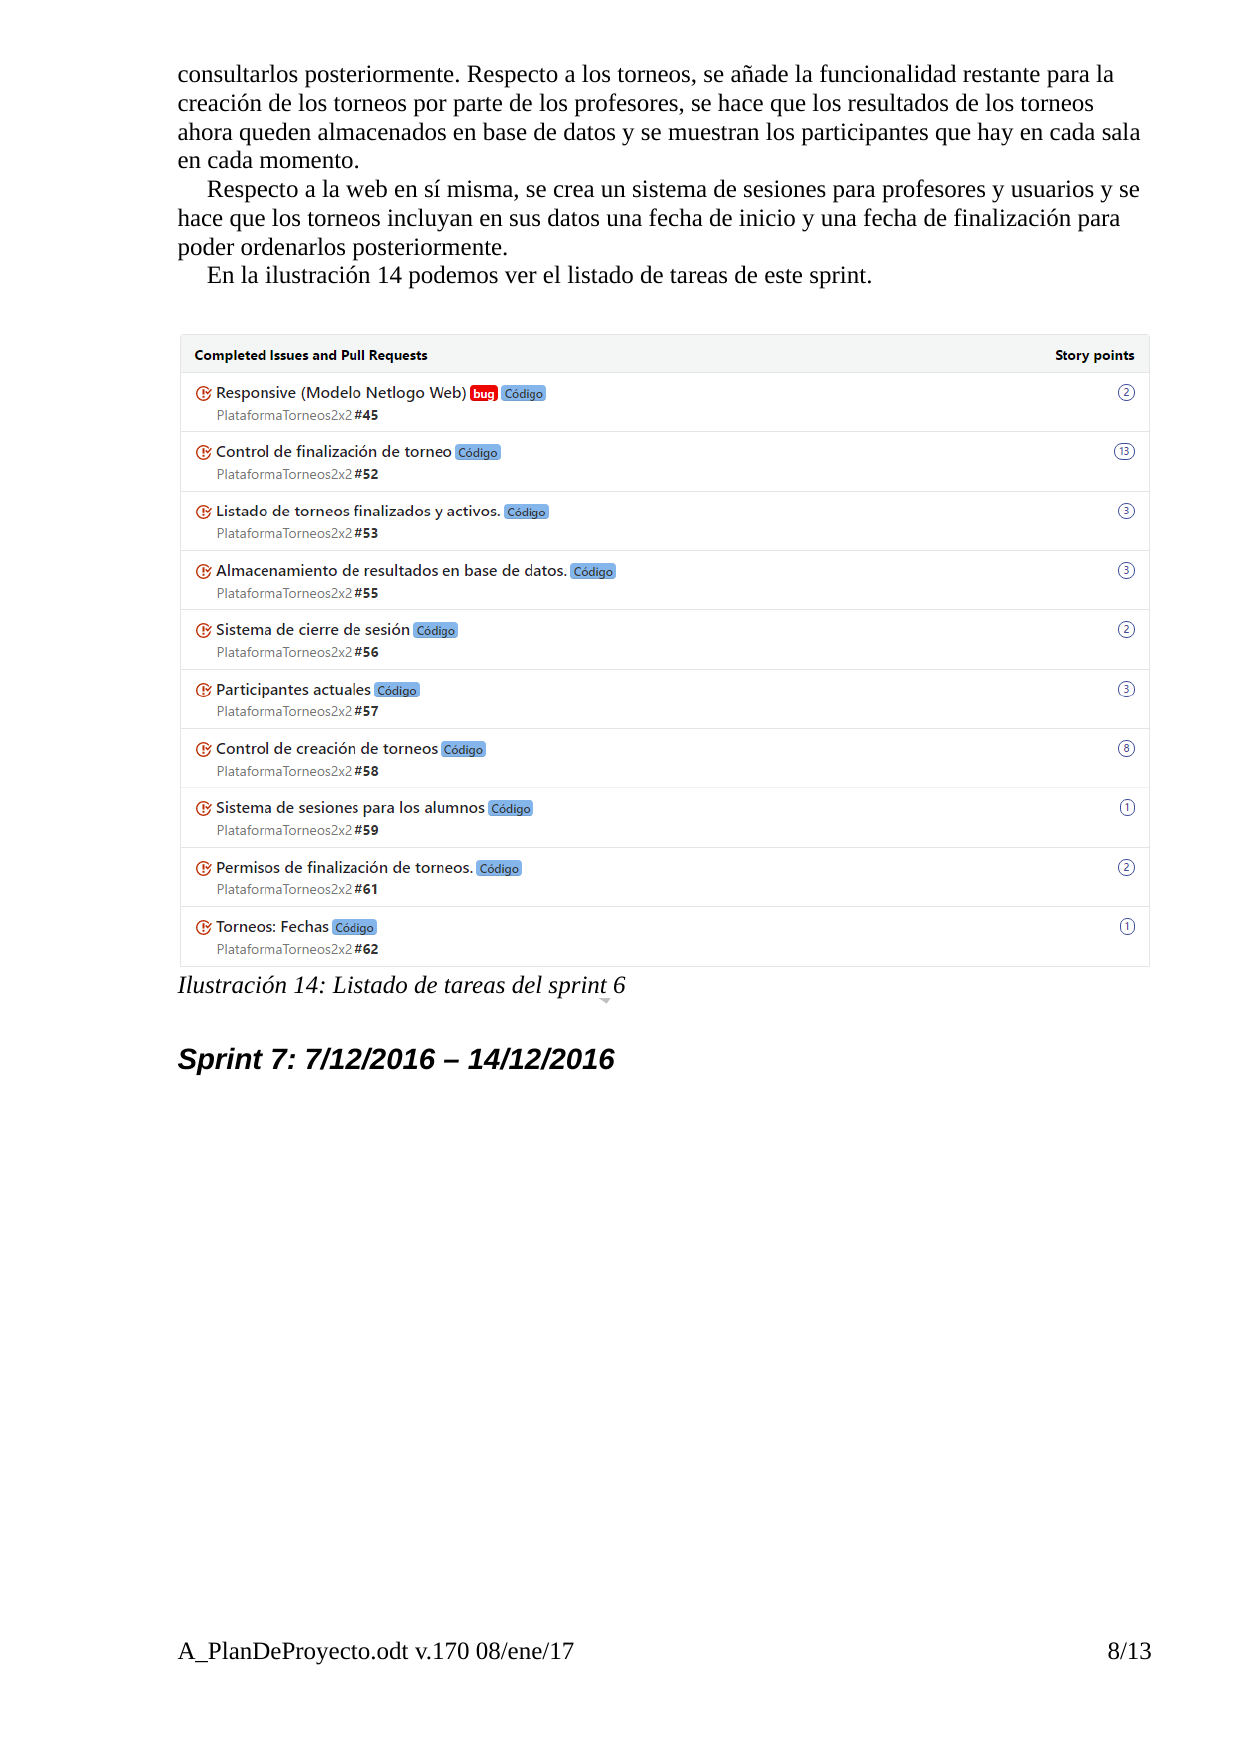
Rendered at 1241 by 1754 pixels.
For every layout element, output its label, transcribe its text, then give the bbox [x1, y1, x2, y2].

text En la ilustración 14 podemos ver el listado de tareas de este sprint. [177, 260, 1152, 289]
text consultarlos posteriormente. Respecto a los torneos, se añade la funcionalidad restante para la creación de los torneos por parte de los profesores, se hace que los resultados de los torneos ahora queden almacenados en base de datos y se muestran los participantes que hay en cada sala en cada momento. [177, 59, 1152, 174]
picture [177, 330, 1152, 970]
text Ilustración 14: Listado de tareas del sprint 6 [177, 970, 1152, 998]
subtitle Sprint 7: 7/12/2016 – 14/12/2016 [177, 1042, 1152, 1076]
text Respecto a la web en sí misma, se crea un sistema de sesiones para profesores y usuarios y se hace que los torneos incluyan en sus datos una fecha de inicio y una fecha de finalización para poder ordenarlos posteriormente. [177, 174, 1152, 260]
